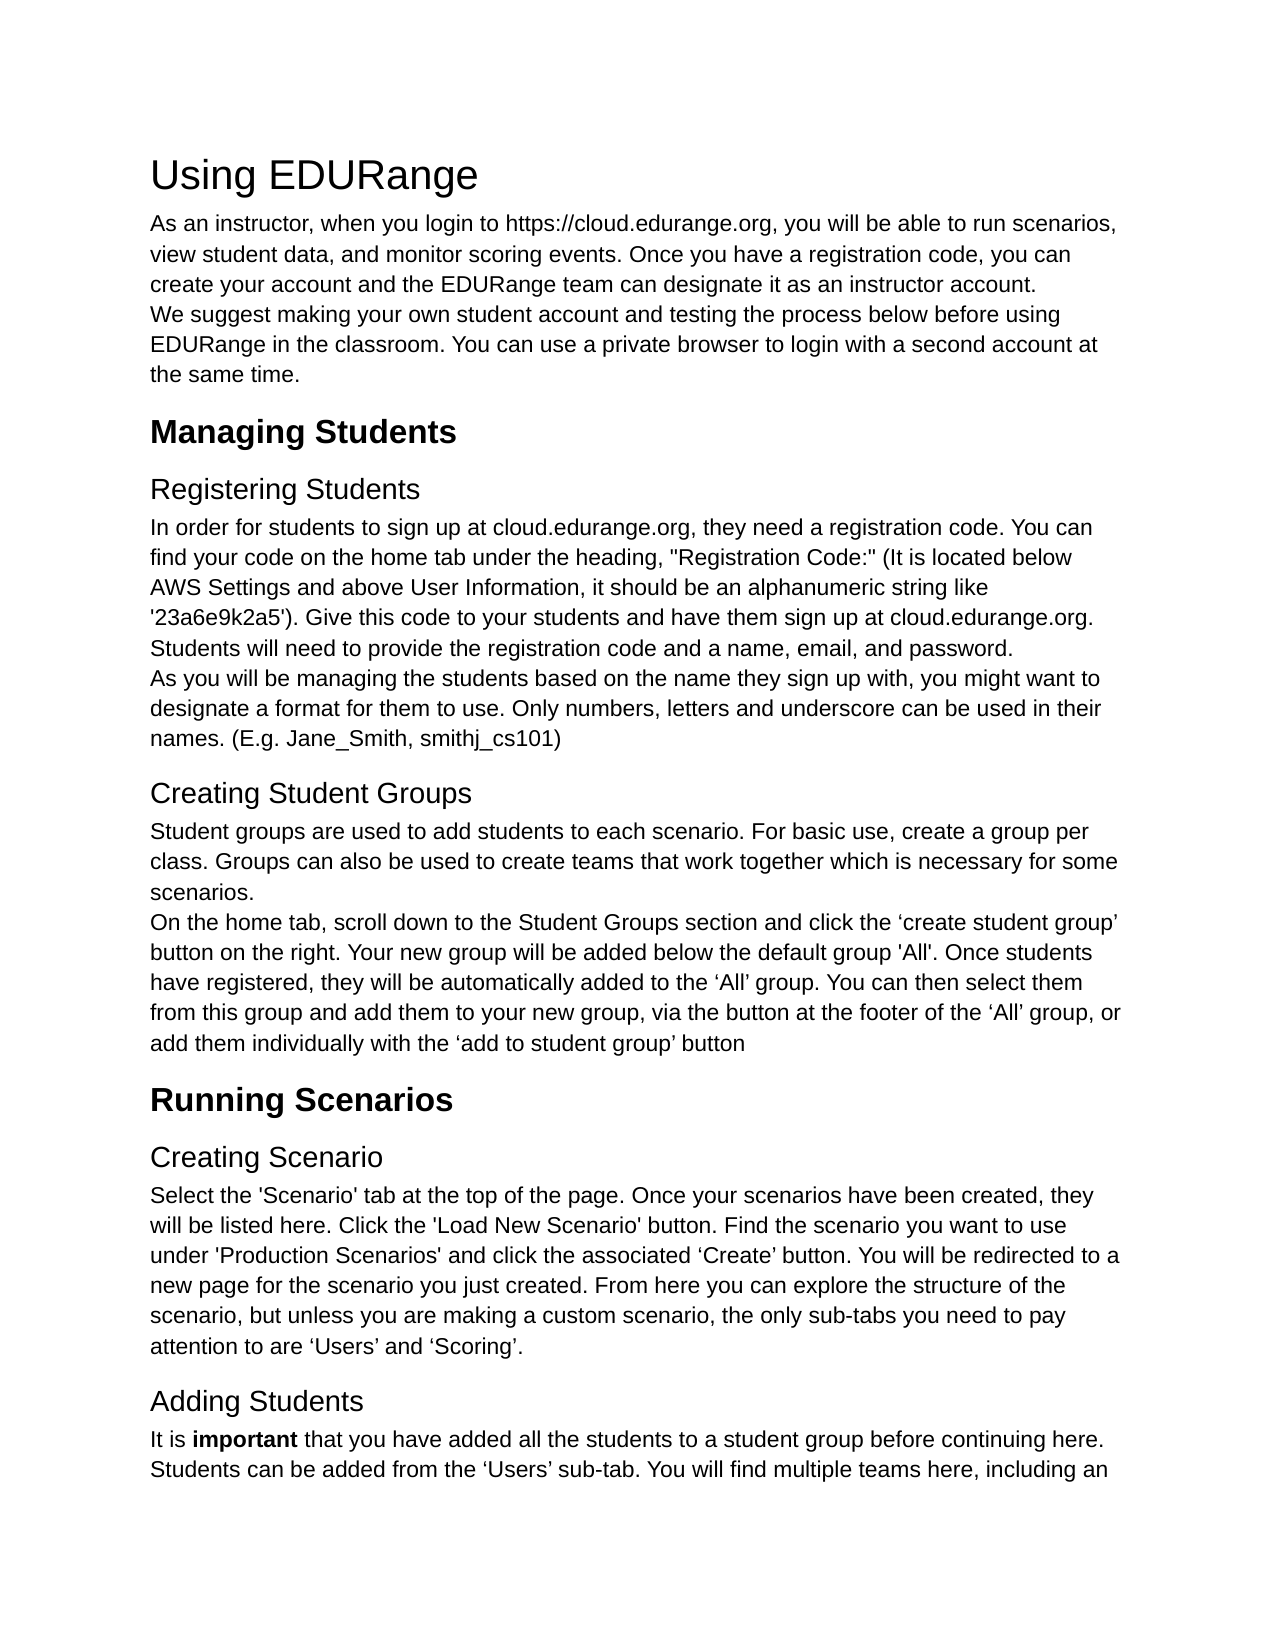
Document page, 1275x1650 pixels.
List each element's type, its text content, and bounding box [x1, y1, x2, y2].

text We suggest making your own student account and testing the process below before using EDURange in the classroom. You can use a private browser to login with a second account at the same time. [150, 301, 1125, 388]
subtitle Creating Scenario [150, 1140, 1125, 1173]
text On the home tab, scroll down to the Student Groups section and click the ‘create student group’ button on the right. Your new group will be added below the default group 'All'. Once students have registered, they will be automatically added to the ‘All’ group. You can then select them from this group and add them to your new group, via the button at the footer of the ‘All’ group, or add them individually with the ‘add to student group’ button [150, 909, 1125, 1056]
text Select the 'Scenario' tab at the top of the page. Once your scenarios have been created, they will be listed here. Click the 'Load New Scenario' button. Find the scenario you want to use under 'Production Scenarios' and click the associated ‘Create’ button. You will be redirected to a new page for the scenario you just created. From here you can explore the structure of the scenario, but unless you are making a custom scenario, the only sub-tabs you need to pay attention to are ‘Users’ and ‘Scoring’. [150, 1182, 1125, 1359]
text It is important that you have added all the students to a student group before continuing here. Students can be added from the ‘Users’ sub-tab. You will find multiple teams here, including an [150, 1426, 1125, 1482]
text As an instructor, when you login to https://cloud.edurange.org, you will be able to run scenarios, view student data, and monitor scoring events. Once you have a registration code, you can create your account and the EDURange team can designate it as an instructor account. [150, 210, 1125, 297]
text In order for students to sign up at cloud.edurange.org, they need a registration code. You can find your code on the home tab under the heading, "Registration Code:" (It is located below AWS Settings and above User Information, it should be an alphanumeric string like '23a6e9k2a5'). Give this code to your students and have them sign up at cloud.edurange.org. Students will need to provide the registration code and a name, email, and password. [150, 514, 1125, 661]
subtitle Using EDURange [150, 150, 1125, 198]
subtitle Creating Student Groups [150, 776, 1125, 810]
subtitle Adding Students [150, 1384, 1125, 1417]
subtitle Registering Students [150, 472, 1125, 505]
subtitle Managing Students [150, 412, 1125, 451]
text As you will be managing the students based on the name they sign up with, you might want to designate a format for them to use. Only numbers, letters and underscore can be used in their names. (E.g. Jane_Smith, smithj_cs101) [150, 665, 1125, 751]
text Student groups are used to add students to each scenario. For basic use, create a group per class. Groups can also be used to create teams that work together which is necessary for some scenarios. [150, 818, 1125, 905]
subtitle Running Scenarios [150, 1081, 1125, 1119]
